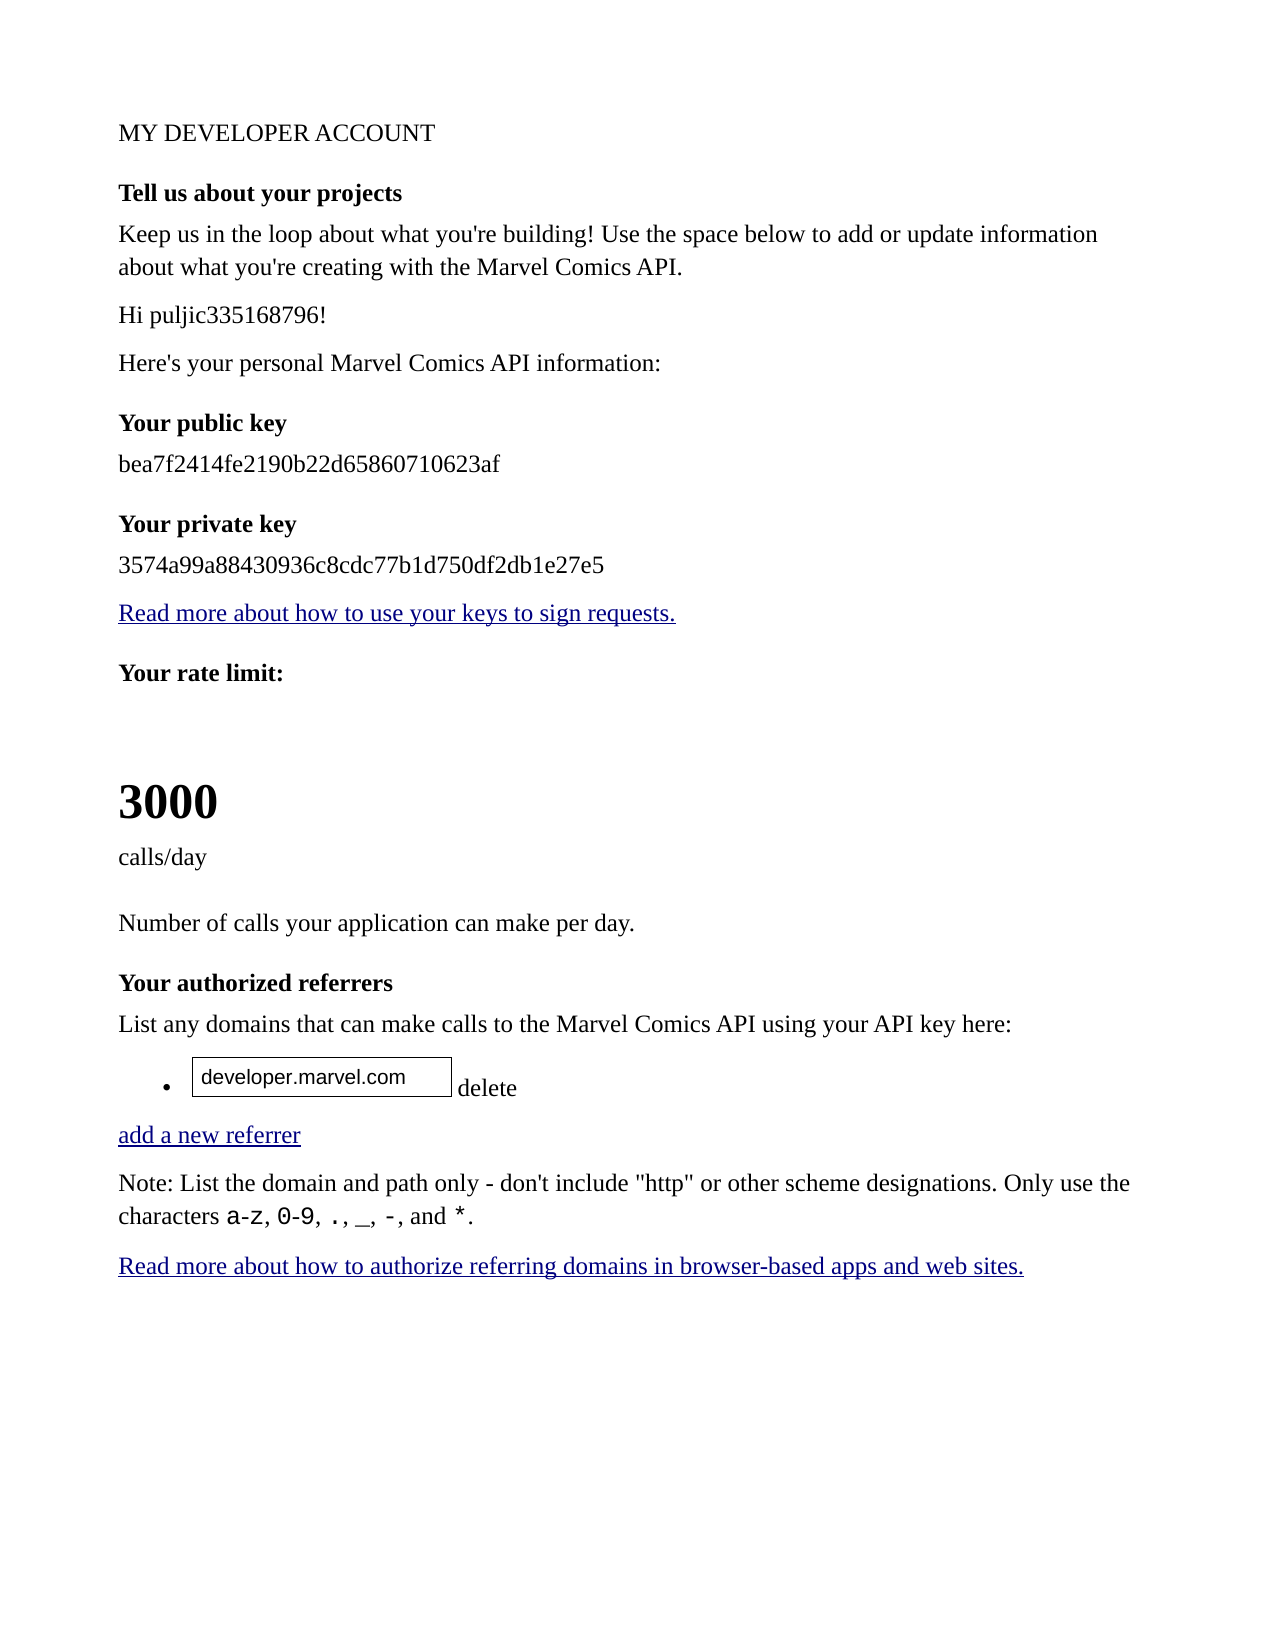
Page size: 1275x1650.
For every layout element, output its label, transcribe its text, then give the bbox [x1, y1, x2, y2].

text add a new referrer [118, 1120, 1157, 1149]
subtitle Your authorized referrers [118, 968, 1157, 997]
text bea7f2414fe2190b22d65860710623af [118, 449, 1157, 478]
subtitle 3000 [118, 772, 1157, 829]
subtitle Tell us about your projects [118, 178, 1157, 207]
subtitle Your public key [118, 408, 1157, 437]
text List any domains that can make calls to the Marvel Comics API using your API key here: [118, 1009, 1157, 1038]
text MY DEVELOPER ACCOUNT [118, 118, 1157, 147]
text 3574a99a88430936c8cdc77b1d750df2db1e27e5 [118, 550, 1157, 579]
text calls/day [118, 842, 1157, 871]
text Number of calls your application can make per day. [118, 908, 1157, 937]
text Here's your personal Marvel Comics API information: [118, 348, 1157, 376]
text Note: List the domain and path only - don't include "http" or other scheme designations. Only use the characters a-z, 0-9, ., _, -, and *. [118, 1168, 1157, 1232]
text Keep us in the loop about what you're building! Use the space below to add or update information about what you're creating with the Marvel Comics API. [118, 219, 1157, 281]
text Read more about how to authorize referring domains in browser-based apps and web sites. [118, 1251, 1157, 1280]
text Hi puljic335168796! [118, 300, 1157, 329]
text Read more about how to use your keys to sign requests. [118, 598, 1157, 627]
subtitle Your rate limit: [118, 658, 1157, 687]
list delete [162, 1057, 1157, 1102]
subtitle Your private key [118, 509, 1157, 538]
